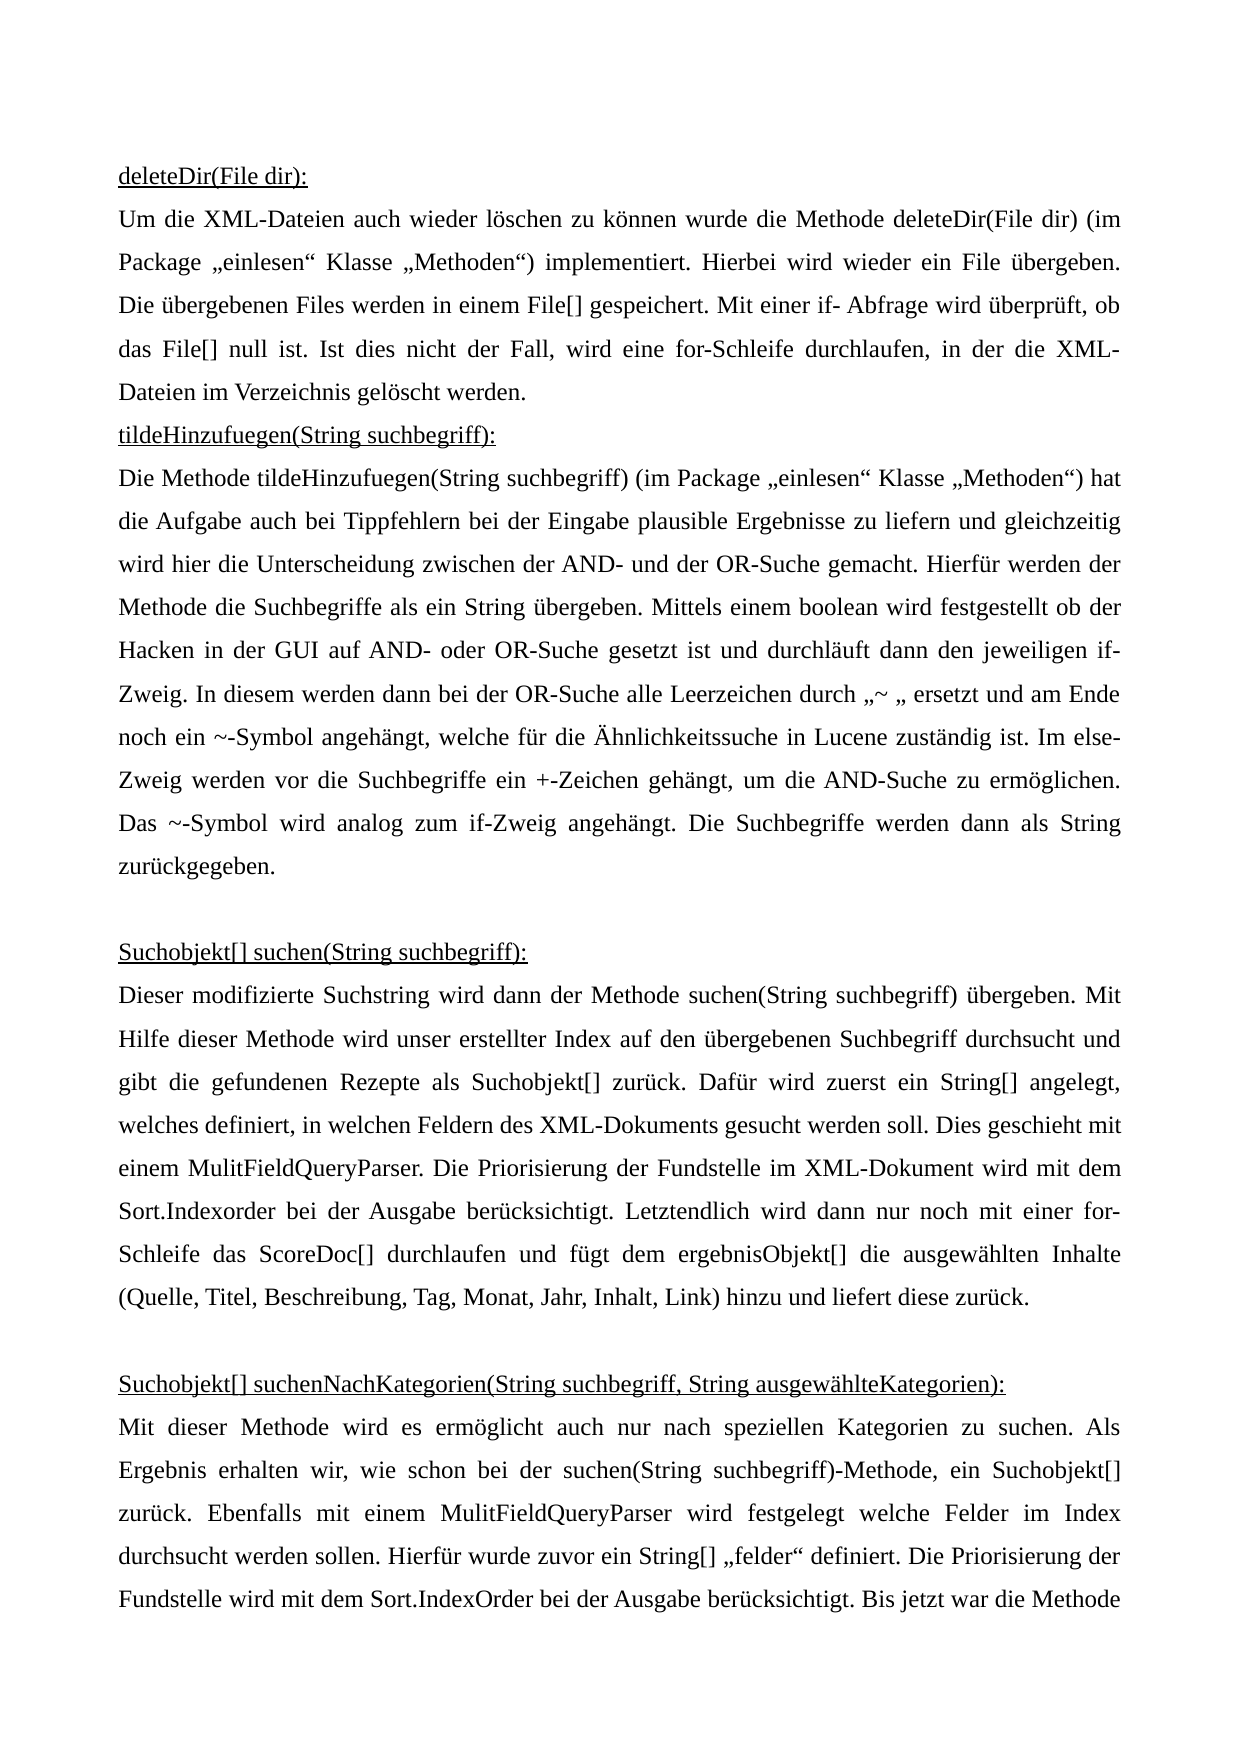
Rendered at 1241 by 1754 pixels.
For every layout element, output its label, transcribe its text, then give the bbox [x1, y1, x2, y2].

text deleteDir(File dir): [118, 161, 1122, 190]
text Suchobjekt[] suchenNachKategorien(String suchbegriff, String ausgewählteKategorien): [118, 1369, 1122, 1397]
text tildeHinzufuegen(String suchbegriff): [118, 420, 1122, 449]
text Die Methode tildeHinzufuegen(String suchbegriff) (im Package „einlesen“ Klasse „Methoden“) hat die Aufgabe auch bei Tippfehlern bei der Eingabe plausible Ergebnisse zu liefern und gleichzeitig wird hier die Unterscheidung zwischen der AND- und der OR-Suche gemacht. Hierfür werden der Methode die Suchbegriffe als ein String übergeben. Mittels einem boolean wird festgestellt ob der Hacken in der GUI auf AND- oder OR-Suche gesetzt ist und durchläuft dann den jeweiligen if-Zweig. In diesem werden dann bei der OR-Suche alle Leerzeichen durch „~ „ ersetzt und am Ende noch ein ~-Symbol angehängt, welche für die Ähnlichkeitssuche in Lucene zuständig ist. Im else-Zweig werden vor die Suchbegriffe ein +-Zeichen gehängt, um die AND-Suche zu ermöglichen. Das ~-Symbol wird analog zum if-Zweig angehängt. Die Suchbegriffe werden dann als String zurückgegeben. [118, 463, 1122, 880]
text Um die XML-Dateien auch wieder löschen zu können wurde die Methode deleteDir(File dir) (im Package „einlesen“ Klasse „Methoden“) implementiert. Hierbei wird wieder ein File übergeben. Die übergebenen Files werden in einem File[] gespeichert. Mit einer if- Abfrage wird überprüft, ob das File[] null ist. Ist dies nicht der Fall, wird eine for-Schleife durchlaufen, in der die XML-Dateien im Verzeichnis gelöscht werden. [118, 204, 1122, 406]
text Dieser modifizierte Suchstring wird dann der Methode suchen(String suchbegriff) übergeben. Mit Hilfe dieser Methode wird unser erstellter Index auf den übergebenen Suchbegriff durchsucht und gibt die gefundenen Rezepte als Suchobjekt[] zurück. Dafür wird zuerst ein String[] angelegt, welches definiert, in welchen Feldern des XML-Dokuments gesucht werden soll. Dies geschieht mit einem MulitFieldQueryParser. Die Priorisierung der Fundstelle im XML-Dokument wird mit dem Sort.Indexorder bei der Ausgabe berücksichtigt. Letztendlich wird dann nur noch mit einer for-Schleife das ScoreDoc[] durchlaufen und fügt dem ergebnisObjekt[] die ausgewählten Inhalte (Quelle, Titel, Beschreibung, Tag, Monat, Jahr, Inhalt, Link) hinzu und liefert diese zurück. [118, 981, 1122, 1311]
text Suchobjekt[] suchen(String suchbegriff): [118, 937, 1122, 966]
text Mit dieser Methode wird es ermöglicht auch nur nach speziellen Kategorien zu suchen. Als Ergebnis erhalten wir, wie schon bei der suchen(String suchbegriff)-Methode, ein Suchobjekt[] zurück. Ebenfalls mit einem MulitFieldQueryParser wird festgelegt welche Felder im Index durchsucht werden sollen. Hierfür wurde zuvor ein String[] „felder“ definiert. Die Priorisierung der Fundstelle wird mit dem Sort.IndexOrder bei der Ausgabe berücksichtigt. Bis jetzt war die Methode [118, 1412, 1122, 1613]
